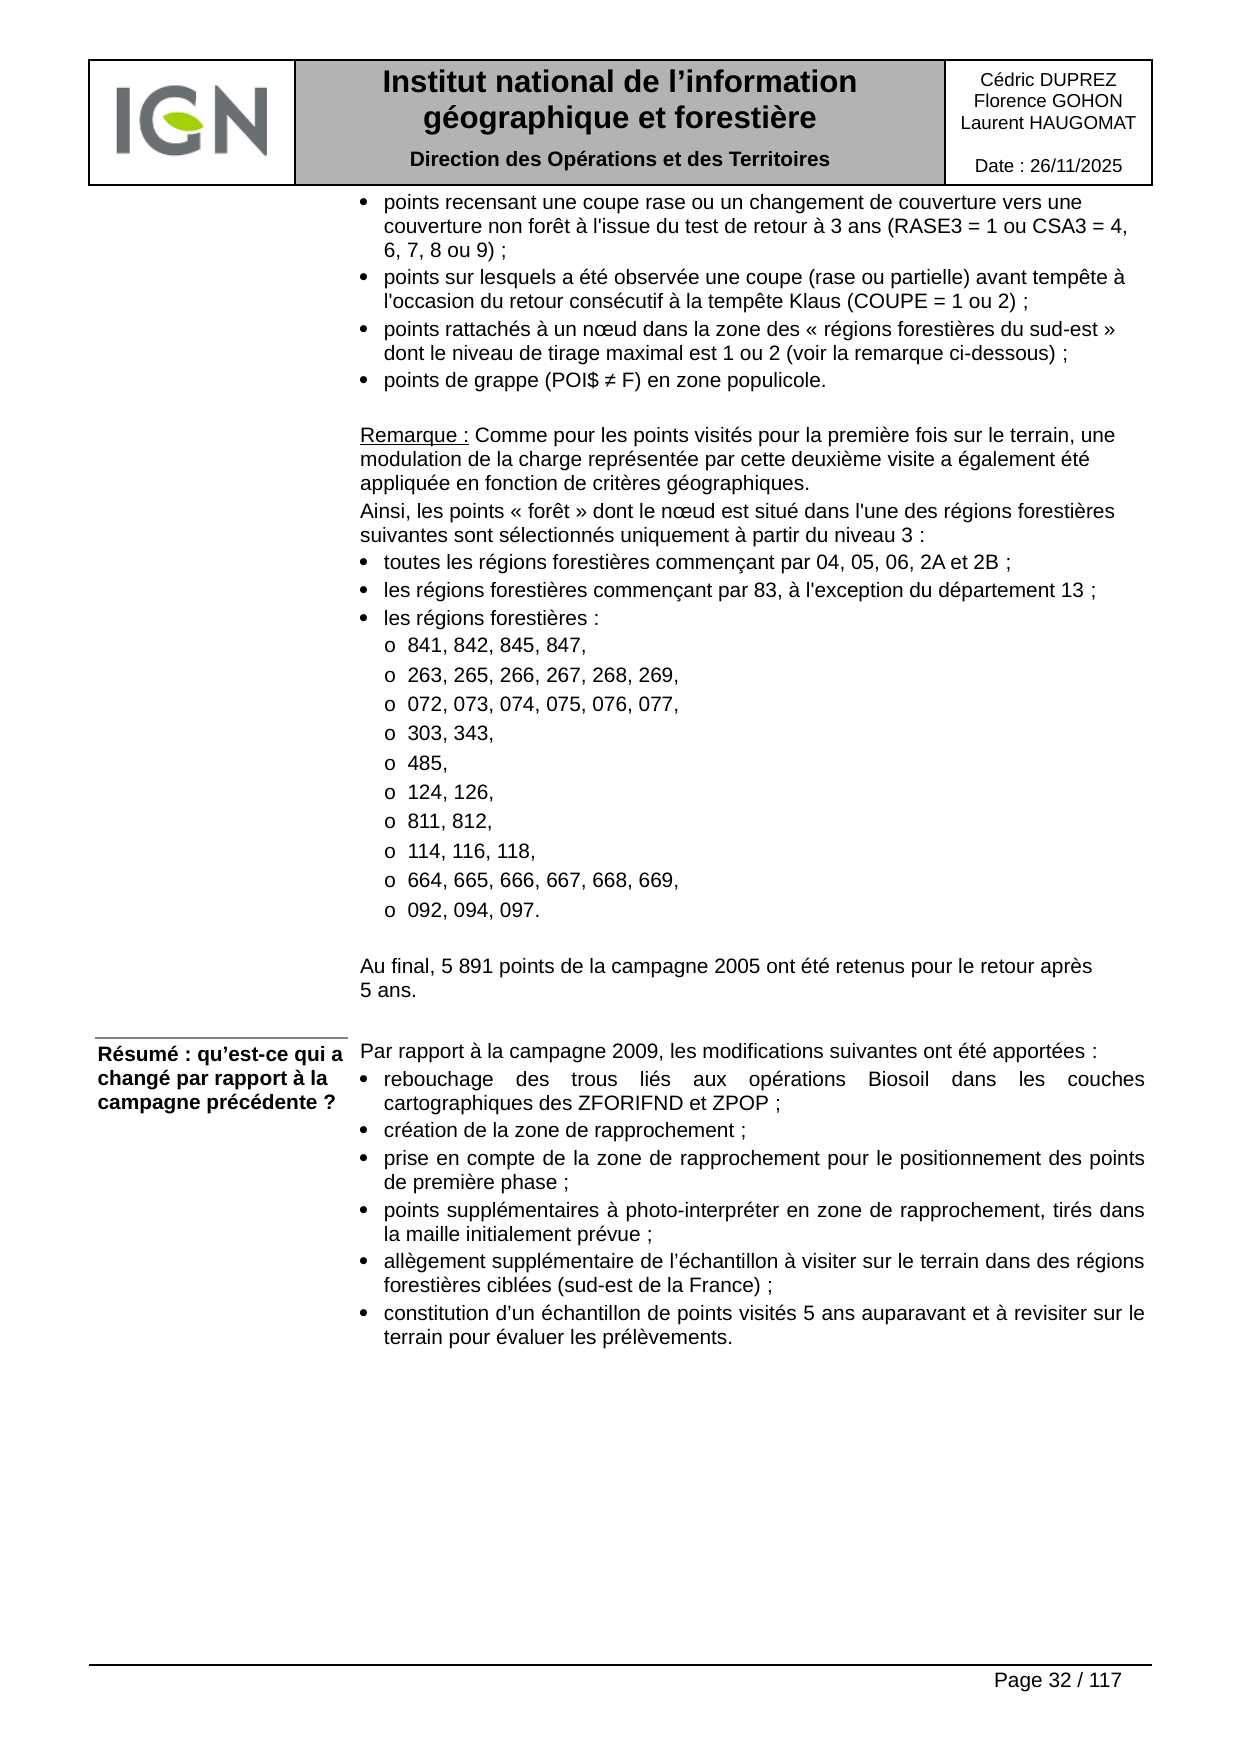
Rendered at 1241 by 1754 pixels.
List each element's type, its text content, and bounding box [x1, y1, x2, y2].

table_cell Résumé : qu’est-ce qui a changé par rapport à la campagne précédente ? [89, 1036, 354, 1382]
picture [91, 62, 293, 180]
table_cell [89, 186, 354, 1036]
table_cell La campagne 2010 est la première année sur laquelle a été réalisée la revisite des points vus 5 ans auparavant, afin d’évaluer les prélèvements effectués sur la période entre les deux passages. Tous les points de couverture boisée (ouverte ou fermée) ou peupleraie (CSA = 1, 3 ou 5) visités sur le terrain en 2005 sont concernés par cette deuxième visite, hormis les points qui répondent à au moins un des critères suivants, observés lors de la première visite sur le terrain : points n'ayant pas été levés sur le terrain en 2005 (OPTER = 0 ou 1) ; points sur lesquels aucun arbre n'a été levé en 2005 ; points recensant une coupe rase (DC = 1, 2, 3, 4, 5 ou 6) ; points recensant une coupe rase ou un changement de couverture vers une couverture non forêt à l'issue du test de retour à 3 ans (RASE3 = 1 ou CSA3 = 4, 6, 7, 8 ou 9) ; points sur lesquels a été observée une coupe (rase ou partielle) avant tempête à l'occasion du retour consécutif à la tempête Klaus (COUPE = 1 ou 2) ; points rattachés à un nœud dans la zone des « régions forestières du sud-est » dont le niveau de tirage maximal est 1 ou 2 (voir la remarque ci-dessous) ; points de grappe (POI$ ≠ F) en zone populicole. Remarque : Comme pour les points visités pour la première fois sur le terrain, une modulation de la charge représentée par cette deuxième visite a également été appliquée en fonction de critères géographiques. Ainsi, les points « forêt » dont le nœud est situé dans l'une des régions forestières suivantes sont sélectionnés uniquement à partir du niveau 3 : toutes les régions forestières commençant par 04, 05, 06, 2A et 2B ; les régions forestières commençant par 83, à l'exception du département 13 ; les régions forestières : 841, 842, 845, 847, 263, 265, 266, 267, 268, 269, 072, 073, 074, 075, 076, 077, 303, 343, 485, 124, 126, 811, 812, 114, 116, 118, 664, 665, 666, 667, 668, 669, 092, 094, 097. Au final, 5 891 points de la campagne 2005 ont été retenus pour le retour après 5 ans. [354, 186, 1152, 1036]
table_cell Par rapport à la campagne 2009, les modifications suivantes ont été apportées : rebouchage des trous liés aux opérations Biosoil dans les couches cartographiques des ZFORIFND et ZPOP ; création de la zone de rapprochement ; prise en compte de la zone de rapprochement pour le positionnement des points de première phase ; points supplémentaires à photo-interpréter en zone de rapprochement, tirés dans la maille initialement prévue ; allègement supplémentaire de l’échantillon à visiter sur le terrain dans des régions forestières ciblées (sud-est de la France) ; constitution d’un échantillon de points visités 5 ans auparavant et à revisiter sur le terrain pour évaluer les prélèvements. [354, 1036, 1152, 1382]
